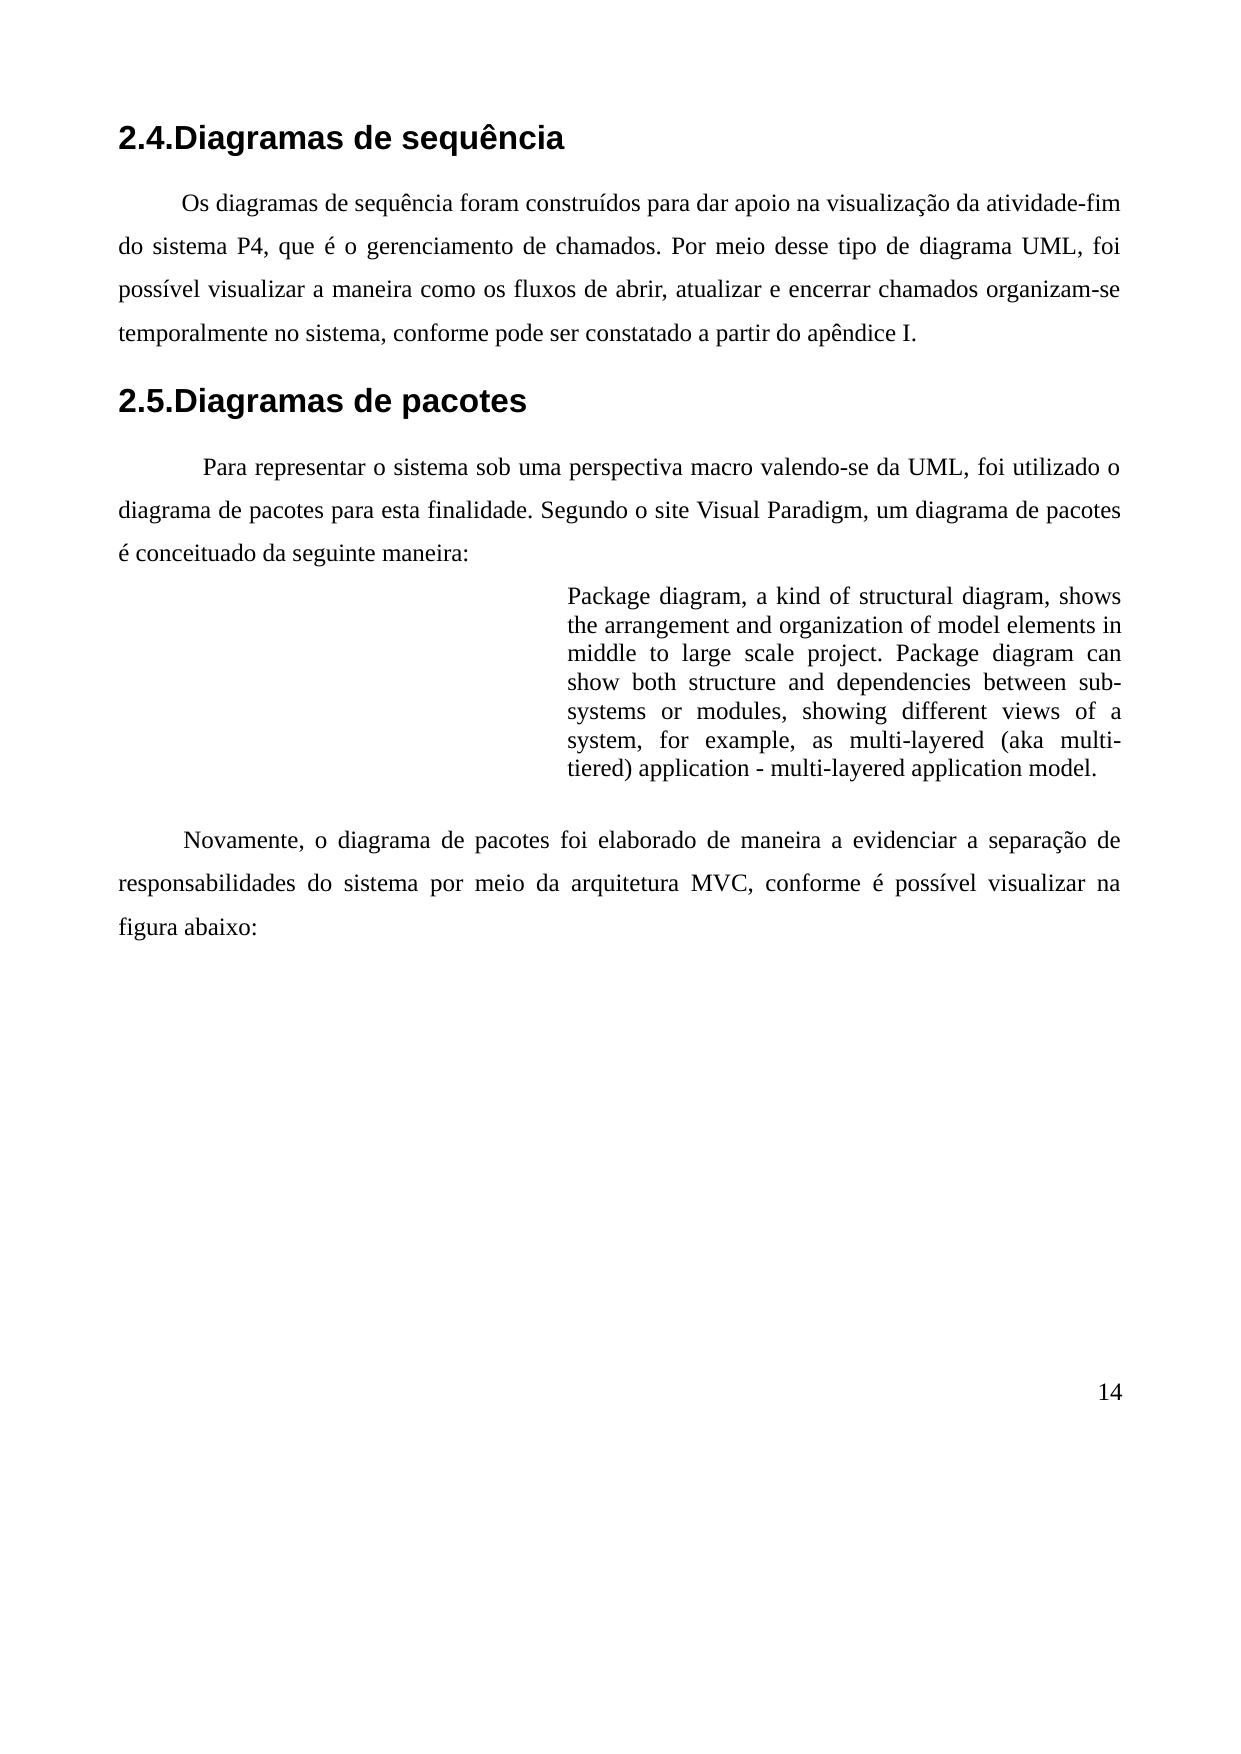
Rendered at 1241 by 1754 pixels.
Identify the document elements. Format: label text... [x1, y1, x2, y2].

list Novamente, o diagrama de pacotes foi elaborado de maneira a evidenciar a separação de responsabilidades do sistema por meio da arquitetura MVC, conforme é possível visualizar na figura abaixo: [118, 825, 1122, 940]
text Para representar o sistema sob uma perspectiva macro valendo-se da UML, foi utilizado o diagrama de pacotes para esta finalidade. Segundo o site Visual Paradigm, um diagrama de pacotes é conceituado da seguinte maneira: [118, 452, 1122, 567]
subtitle 2.4.Diagramas de sequência [118, 118, 1122, 157]
text Os diagramas de sequência foram construídos para dar apoio na visualização da atividade-fim do sistema P4, que é o gerenciamento de chamados. Por meio desse tipo de diagrama UML, foi possível visualizar a maneira como os fluxos de abrir, atualizar e encerrar chamados organizam-se temporalmente no sistema, conforme pode ser constatado a partir do apêndice I. [118, 188, 1122, 346]
list Package diagram, a kind of structural diagram, shows the arrangement and organization of model elements in middle to large scale project. Package diagram can show both structure and dependencies between sub-systems or modules, showing different views of a system, for example, as multi-layered (aka multi-tiered) application - multi-layered application model. [567, 581, 1122, 782]
subtitle 2.5.Diagramas de pacotes [118, 382, 1122, 420]
